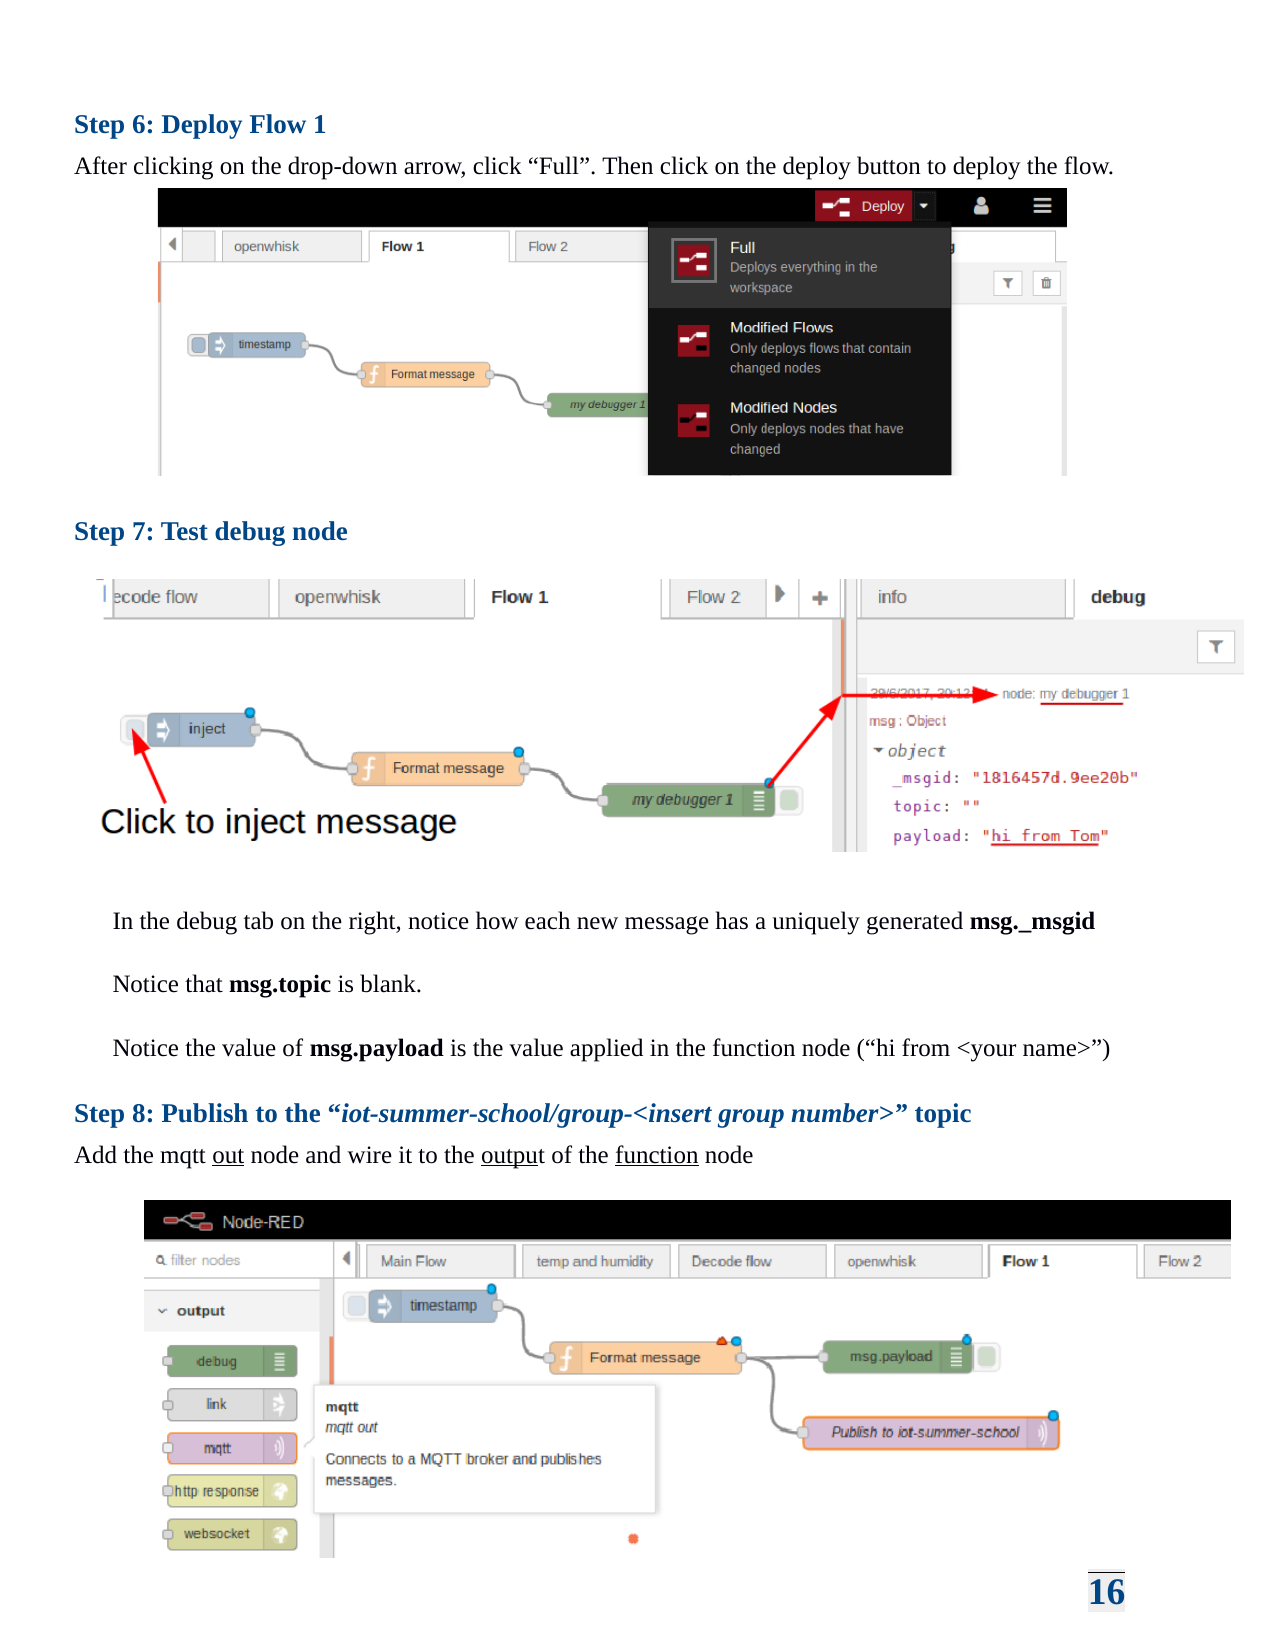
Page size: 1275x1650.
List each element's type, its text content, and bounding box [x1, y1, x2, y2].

subtitle Step 7: Test debug node [74, 515, 1125, 546]
subtitle Step 6: Deploy Flow 1 [74, 108, 1125, 139]
subtitle Step 8: Publish to the “iot-summer-school/group-<insert group number>” topic [74, 1097, 1125, 1128]
text Add the mqtt out node and wire it to the output of the function node [74, 1140, 1125, 1169]
text In the debug tab on the right, notice how each new message has a uniquely generated msg._msgid [112, 906, 1125, 934]
text Notice that msg.topic is blank. [112, 969, 1125, 998]
text After clicking on the drop-down arrow, click “Full”. Then click on the deploy button to deploy the flow. [74, 151, 1125, 179]
picture [144, 1200, 1231, 1558]
text Notice the value of msg.payload is the value applied in the function node (“hi from <your name>”) [112, 1033, 1125, 1062]
picture [96, 579, 1244, 852]
picture [157, 188, 1067, 476]
